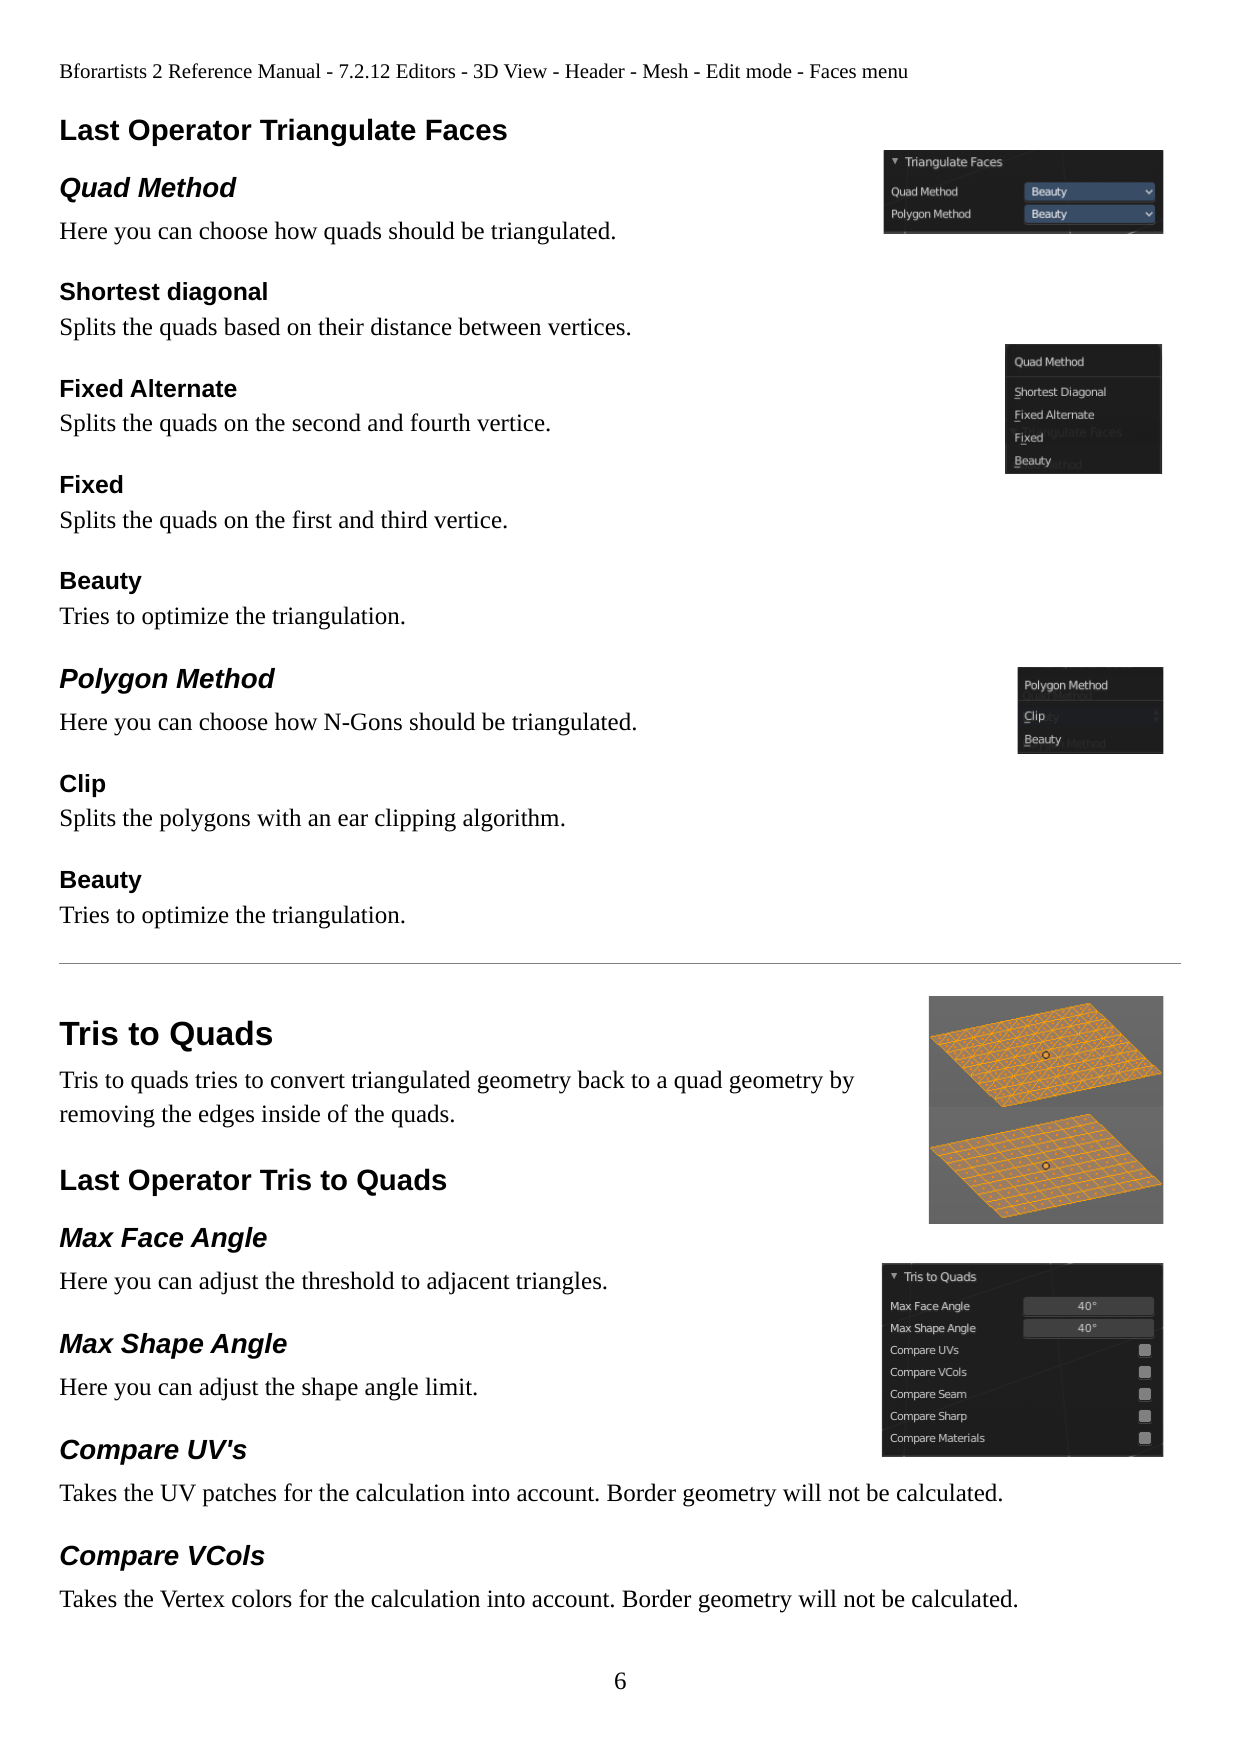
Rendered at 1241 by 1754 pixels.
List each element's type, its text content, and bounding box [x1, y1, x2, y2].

subtitle Compare VCols [59, 1540, 1181, 1572]
text Splits the quads on the second and fourth vertice. [59, 408, 1005, 437]
subtitle Max Shape Angle [59, 1328, 881, 1360]
text Splits the quads based on their distance between vertices. [59, 312, 1181, 341]
picture [1017, 667, 1164, 754]
text Tris to quads tries to convert triangulated geometry back to a quad geometry by removing the edges inside of the quads. [59, 1065, 928, 1128]
subtitle Last Operator Tris to Quads [59, 1163, 928, 1197]
subtitle [1164, 1163, 1181, 1197]
subtitle Tris to Quads [59, 1014, 928, 1052]
text Tries to optimize the triangulation. [59, 900, 1181, 928]
picture [1005, 344, 1163, 474]
subtitle Shortest diagonal [59, 277, 1181, 306]
text Splits the polygons with an ear clipping algorithm. [59, 803, 1181, 832]
text Tries to optimize the triangulation. [59, 601, 1181, 630]
text Here you can choose how quads should be triangulated. [59, 216, 1181, 244]
subtitle [1164, 171, 1181, 203]
picture [883, 150, 1164, 234]
text Takes the UV patches for the calculation into account. Border geometry will not be calculated. [59, 1478, 1181, 1507]
subtitle Compare UV's [59, 1434, 1181, 1466]
subtitle Beauty [59, 865, 1181, 893]
subtitle [1163, 374, 1181, 402]
picture [881, 1263, 1164, 1457]
text Here you can choose how N-Gons should be triangulated. [59, 707, 1017, 736]
subtitle Beauty [59, 566, 1181, 595]
text Splits the quads on the first and third vertice. [59, 505, 1181, 533]
subtitle Max Face Angle [59, 1222, 1181, 1254]
subtitle Fixed [59, 470, 1181, 498]
subtitle Polygon Method [59, 663, 1181, 694]
subtitle Last Operator Triangulate Faces [59, 113, 1181, 146]
text Takes the Vertex colors for the calculation into account. Border geometry will not be calculated. [59, 1584, 1181, 1613]
text Here you can adjust the shape angle limit. [59, 1372, 881, 1401]
subtitle Quad Method [59, 171, 883, 203]
subtitle Fixed Alternate [59, 374, 1005, 402]
subtitle Clip [59, 769, 1181, 797]
subtitle [1164, 1328, 1181, 1360]
text Here you can adjust the threshold to adjacent triangles. [59, 1266, 881, 1295]
picture [928, 996, 1164, 1224]
subtitle [1164, 1014, 1181, 1052]
